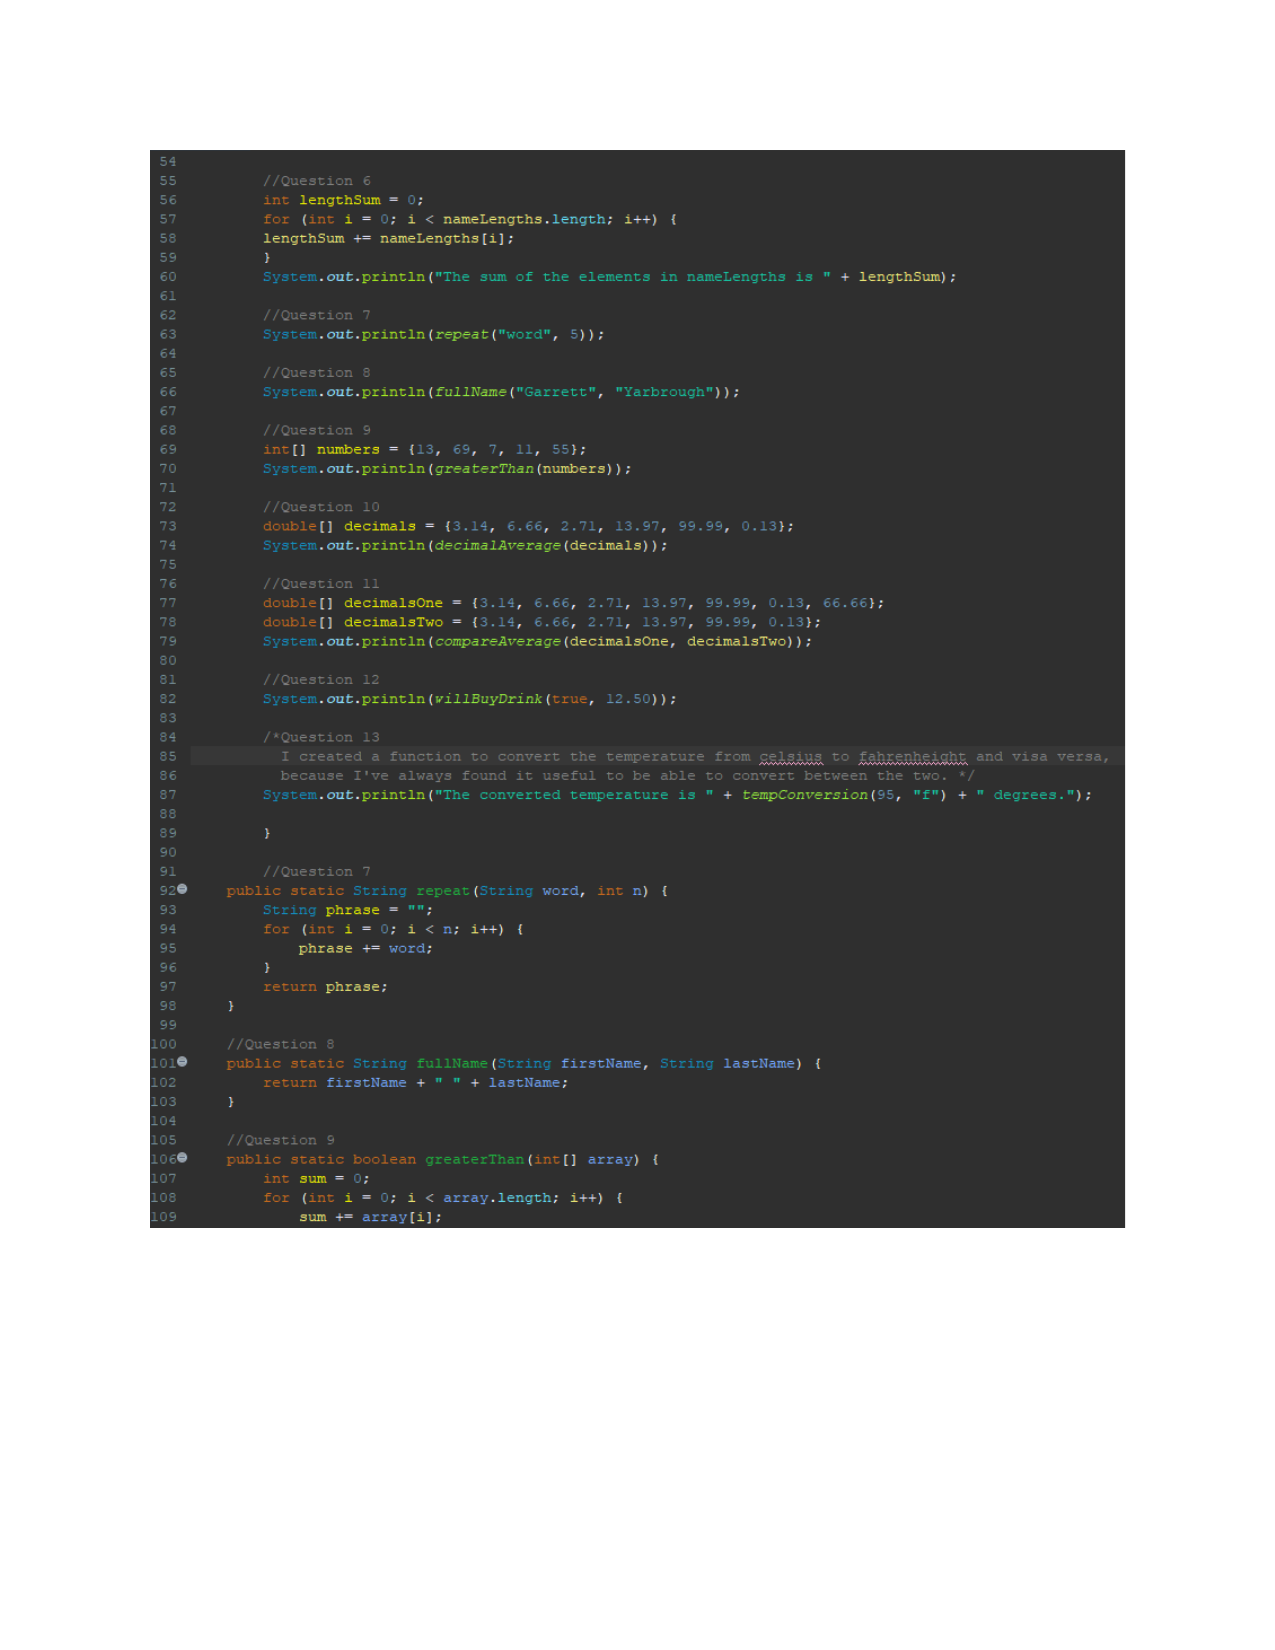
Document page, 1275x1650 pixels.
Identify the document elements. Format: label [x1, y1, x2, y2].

picture [150, 150, 1125, 1228]
